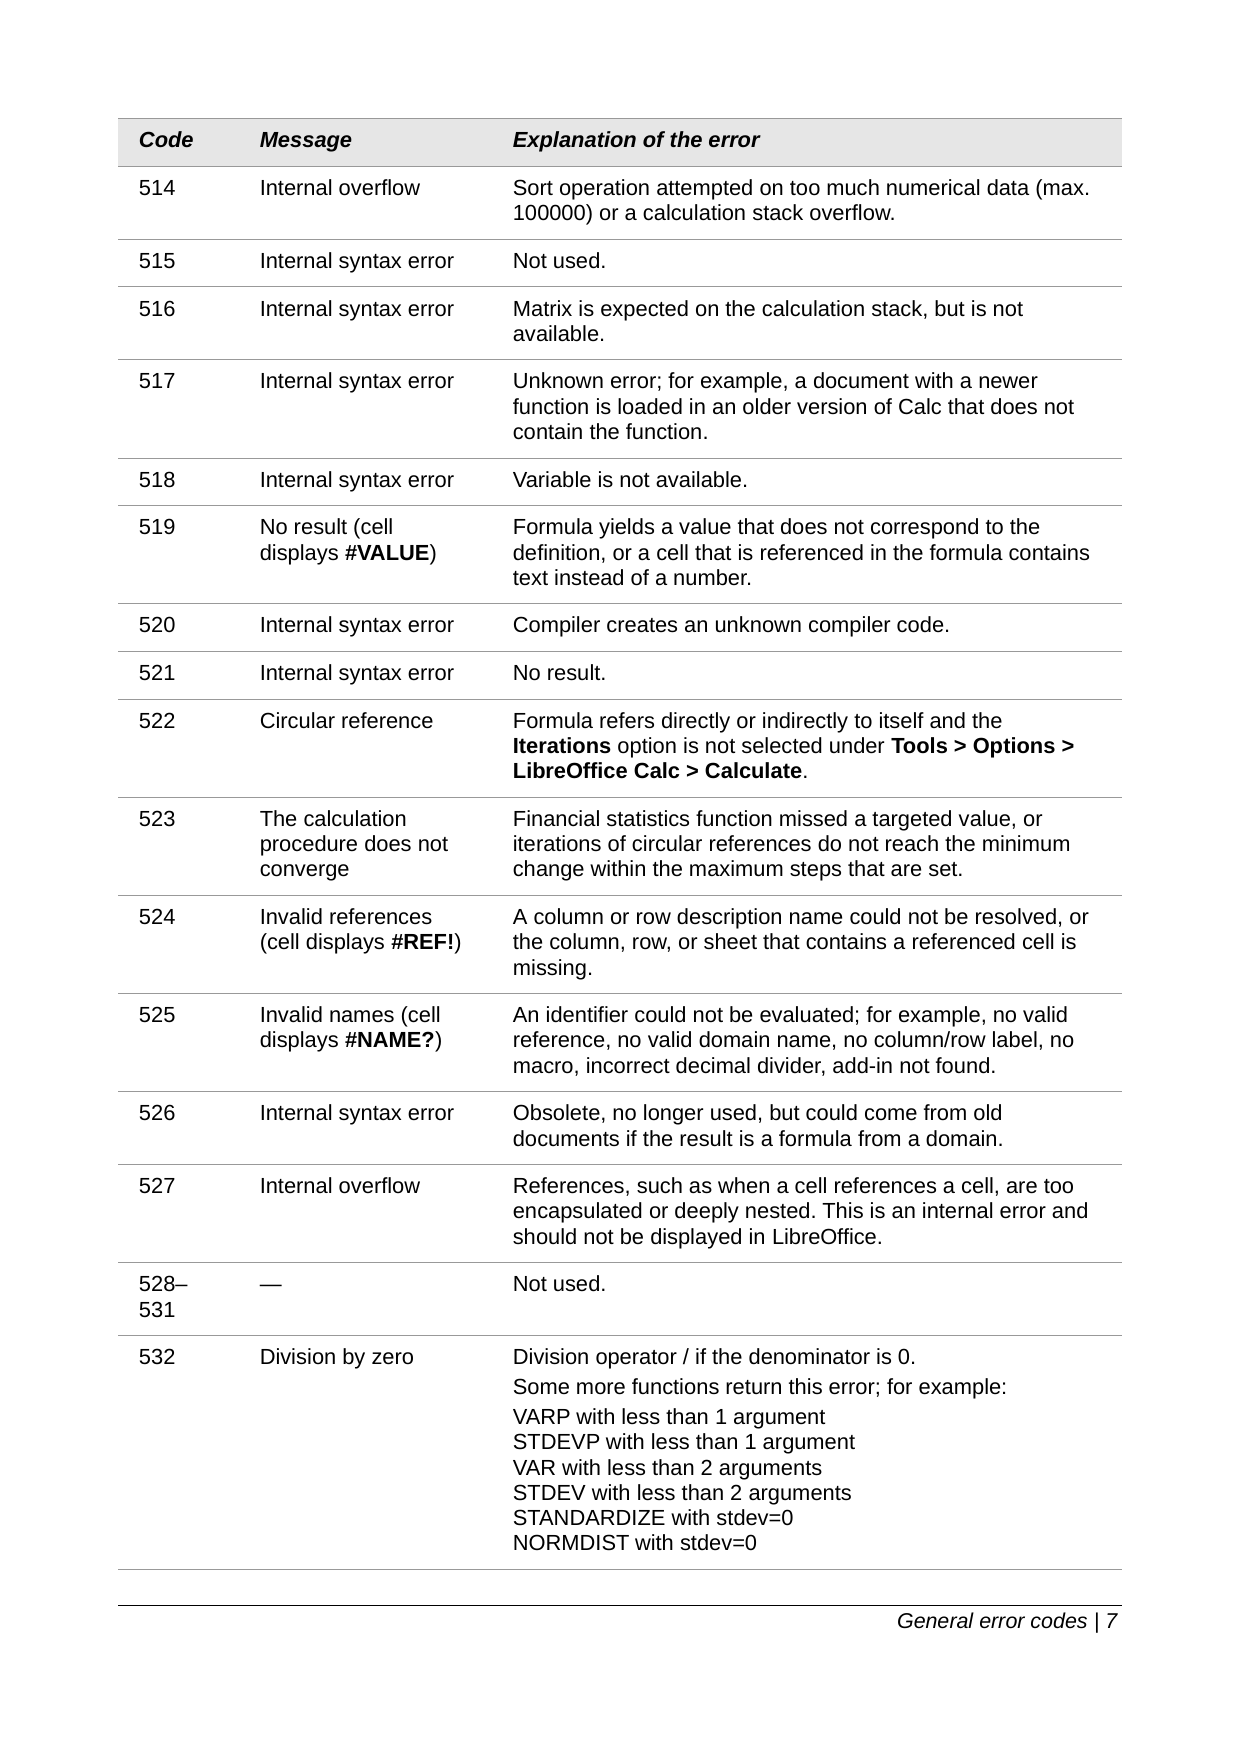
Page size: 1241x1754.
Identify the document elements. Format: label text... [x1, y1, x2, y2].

table_cell Formula yields a value that does not correspond to the definition, or a cell that is referenced in the formula contains text instead of a number. [492, 506, 1122, 603]
table_cell 515 [118, 240, 239, 286]
table_cell 514 [118, 167, 239, 239]
table_cell Internal overflow [239, 1165, 492, 1262]
table_cell Division by zero [239, 1336, 492, 1569]
table_cell A column or row description name could not be resolved, or the column, row, or sheet that contains a referenced cell is missing. [492, 896, 1122, 993]
table_cell 532 [118, 1336, 239, 1569]
table_cell 523 [118, 798, 239, 895]
table_cell — [239, 1263, 492, 1335]
table_cell Compiler creates an unknown compiler code. [492, 604, 1122, 651]
table_cell References, such as when a cell references a cell, are too encapsulated or deeply nested. This is an internal error and should not be displayed in LibreOffice. [492, 1165, 1122, 1262]
table_header Code [118, 119, 239, 166]
table_header Explanation of the error [492, 119, 1122, 166]
table_cell 519 [118, 506, 239, 603]
table_header Message [239, 119, 492, 166]
table_cell Internal overflow [239, 167, 492, 239]
table_cell 517 [118, 360, 239, 457]
table_cell Invalid references (cell displays #REF!) [239, 896, 492, 993]
table_cell 524 [118, 896, 239, 993]
table_cell Financial statistics function missed a targeted value, or iterations of circular references do not reach the minimum change within the maximum steps that are set. [492, 798, 1122, 895]
table_cell Sort operation attempted on too much numerical data (max. 100000) or a calculation stack overflow. [492, 167, 1122, 239]
table_cell Variable is not available. [492, 459, 1122, 505]
table_cell Not used. [492, 1263, 1122, 1335]
table_cell 525 [118, 994, 239, 1091]
table_cell An identifier could not be evaluated; for example, no valid reference, no valid domain name, no column/row label, no macro, incorrect decimal divider, add-in not found. [492, 994, 1122, 1091]
table_cell 520 [118, 604, 239, 651]
table_cell Division operator / if the denominator is 0. Some more functions return this error; for example: VARP with less than 1 argument STDEVP with less than 1 argument VAR with less than 2 arguments STDEV with less than 2 arguments STANDARDIZE with stdev=0 NORMDIST with stdev=0 [492, 1336, 1122, 1569]
table_cell Unknown error; for example, a document with a newer function is loaded in an older version of Calc that does not contain the function. [492, 360, 1122, 457]
table_cell Invalid names (cell displays #NAME?) [239, 994, 492, 1091]
table_cell Not used. [492, 240, 1122, 286]
table_cell Formula refers directly or indirectly to itself and the Iterations option is not selected under Tools > Options > LibreOffice Calc > Calculate. [492, 700, 1122, 797]
table_cell Internal syntax error [239, 459, 492, 505]
table_cell The calculation procedure does not converge [239, 798, 492, 895]
table_cell 528–531 [118, 1263, 239, 1335]
table_cell Internal syntax error [239, 360, 492, 457]
table_cell 518 [118, 459, 239, 505]
table_cell 516 [118, 287, 239, 359]
table_cell Internal syntax error [239, 240, 492, 286]
table_cell Circular reference [239, 700, 492, 797]
table_cell 526 [118, 1092, 239, 1164]
table_cell Internal syntax error [239, 652, 492, 699]
table_cell No result (cell displays #VALUE) [239, 506, 492, 603]
table_cell 521 [118, 652, 239, 699]
table_cell Internal syntax error [239, 287, 492, 359]
table_cell 527 [118, 1165, 239, 1262]
table_cell Obsolete, no longer used, but could come from old documents if the result is a formula from a domain. [492, 1092, 1122, 1164]
table_cell Internal syntax error [239, 1092, 492, 1164]
table_cell Internal syntax error [239, 604, 492, 651]
table_cell Matrix is expected on the calculation stack, but is not available. [492, 287, 1122, 359]
table_cell No result. [492, 652, 1122, 699]
table_cell 522 [118, 700, 239, 797]
